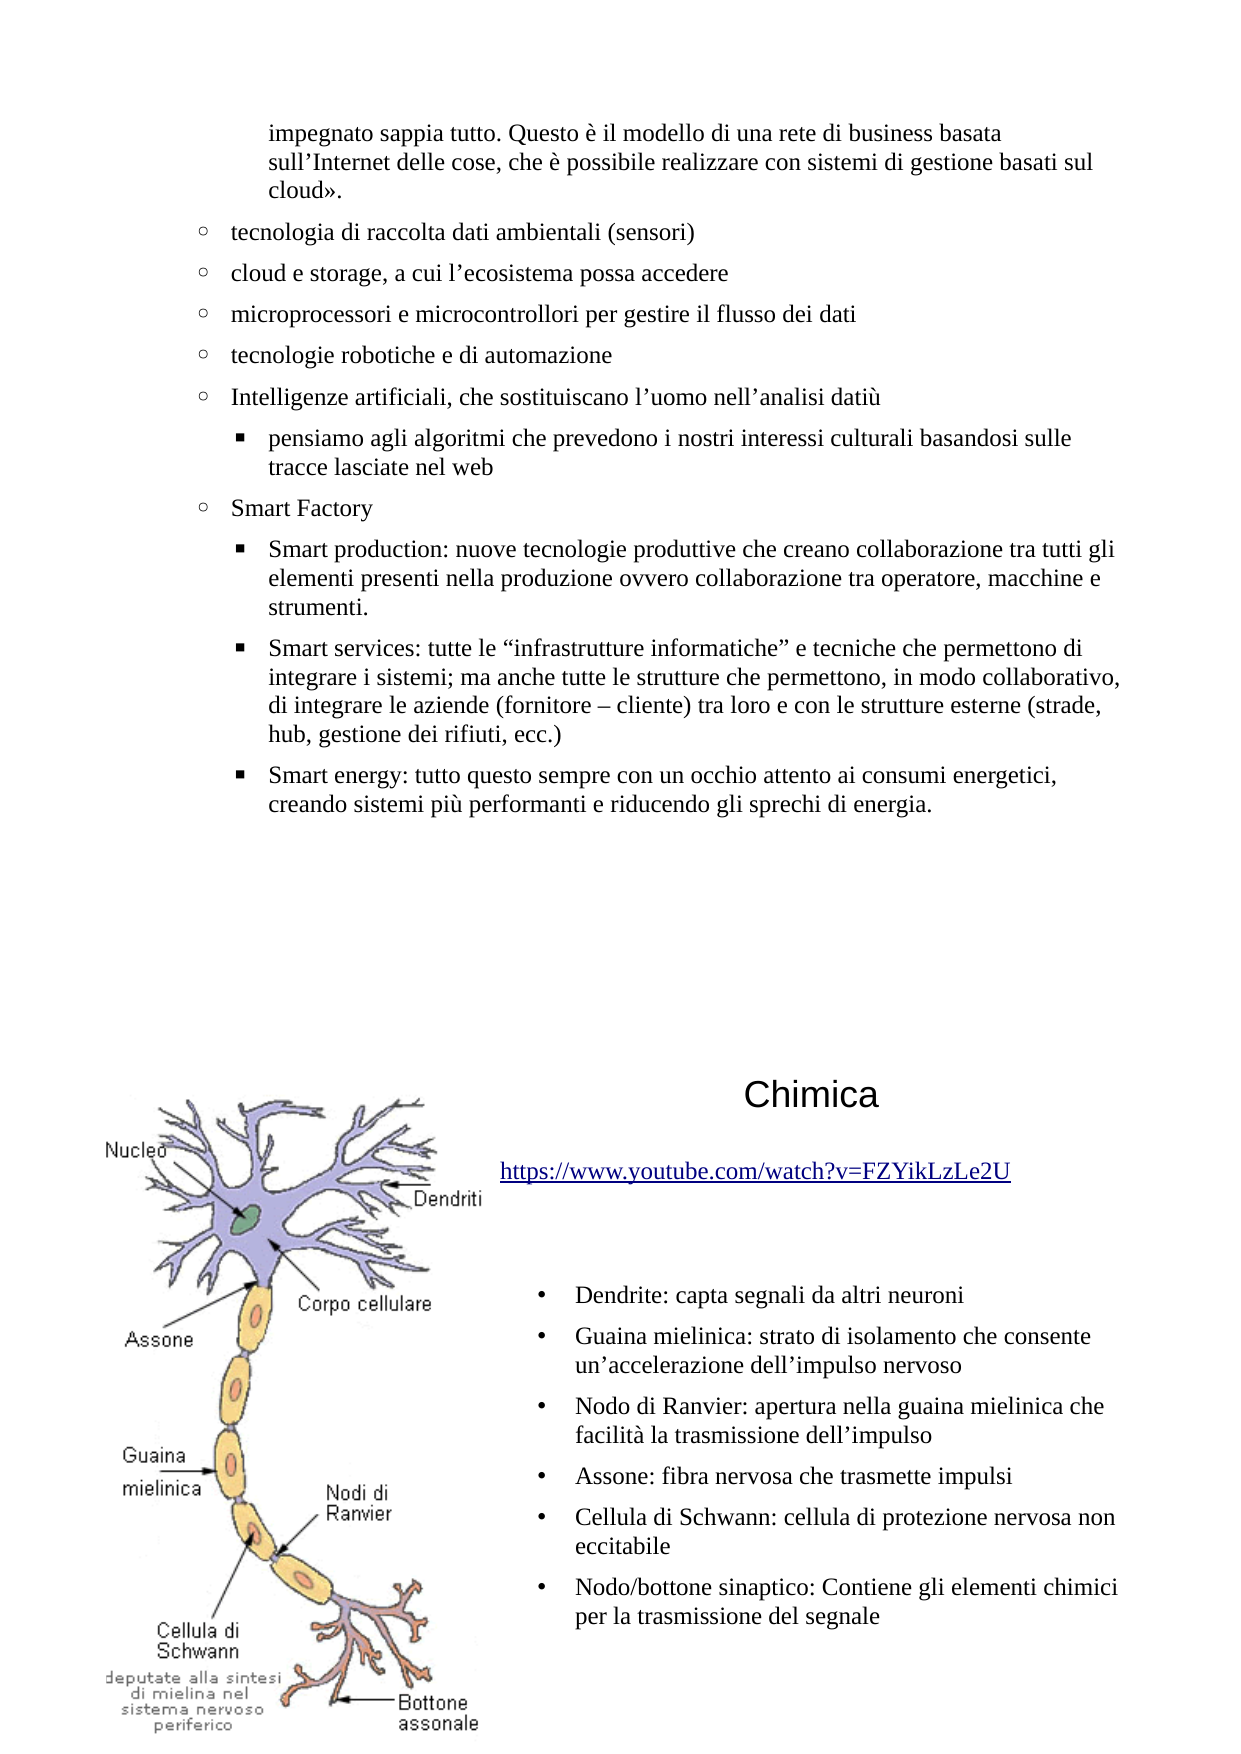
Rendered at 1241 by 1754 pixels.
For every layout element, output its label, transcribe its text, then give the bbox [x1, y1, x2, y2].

list cloud e storage, a cui l’ecosistema possa accedere [193, 258, 1122, 287]
list Smart energy: tutto questo sempre con un occhio attento ai consumi energetici, creando sistemi più performanti e riducendo gli sprechi di energia. [231, 761, 1122, 818]
list Cellula di Schwann: cellula di protezione nervosa non eccitabile [500, 1502, 1122, 1560]
list Intelligenze artificiali, che sostituiscano l’uomo nell’analisi datiù [193, 382, 1122, 411]
picture [106, 1093, 500, 1743]
subtitle Chimica [118, 1072, 1122, 1115]
list tecnologia di raccolta dati ambientali (sensori) [193, 217, 1122, 246]
list Smart services: tutte le “infrastrutture informatiche” e tecniche che permettono di integrare i sistemi; ma anche tutte le strutture che permettono, in modo collaborativo, di integrare le aziende (fornitore – cliente) tra loro e con le strutture esterne (strade, hub, gestione dei rifiuti, ecc.) [231, 633, 1122, 748]
list Assone: fibra nervosa che trasmette impulsi [500, 1461, 1122, 1490]
list Nodo di Ranvier: apertura nella guaina mielinica che facilità la trasmissione dell’impulso [500, 1391, 1122, 1449]
list pensiamo agli algoritmi che prevedono i nostri interessi culturali basandosi sulle tracce lasciate nel web [231, 423, 1122, 481]
list tecnologie robotiche e di automazione [193, 341, 1122, 369]
text https://www.youtube.com/watch?v=FZYikLzLe2U [500, 1156, 1122, 1185]
list Smart Factory [193, 493, 1122, 522]
list Dendrite: capta segnali da altri neuroni [500, 1280, 1122, 1309]
list impegnato sappia tutto. Questo è il modello di una rete di business basata sull’Internet delle cose, che è possibile realizzare con sistemi di gestione basati sul cloud». [231, 118, 1122, 204]
list microprocessori e microcontrollori per gestire il flusso dei dati [193, 299, 1122, 328]
list Nodo/bottone sinaptico: Contiene gli elementi chimici per la trasmissione del segnale [500, 1572, 1122, 1630]
list Smart production: nuove tecnologie produttive che creano collaborazione tra tutti gli elementi presenti nella produzione ovvero collaborazione tra operatore, macchine e strumenti. [231, 534, 1122, 621]
list Guaina mielinica: strato di isolamento che consente un’accelerazione dell’impulso nervoso [500, 1321, 1122, 1379]
